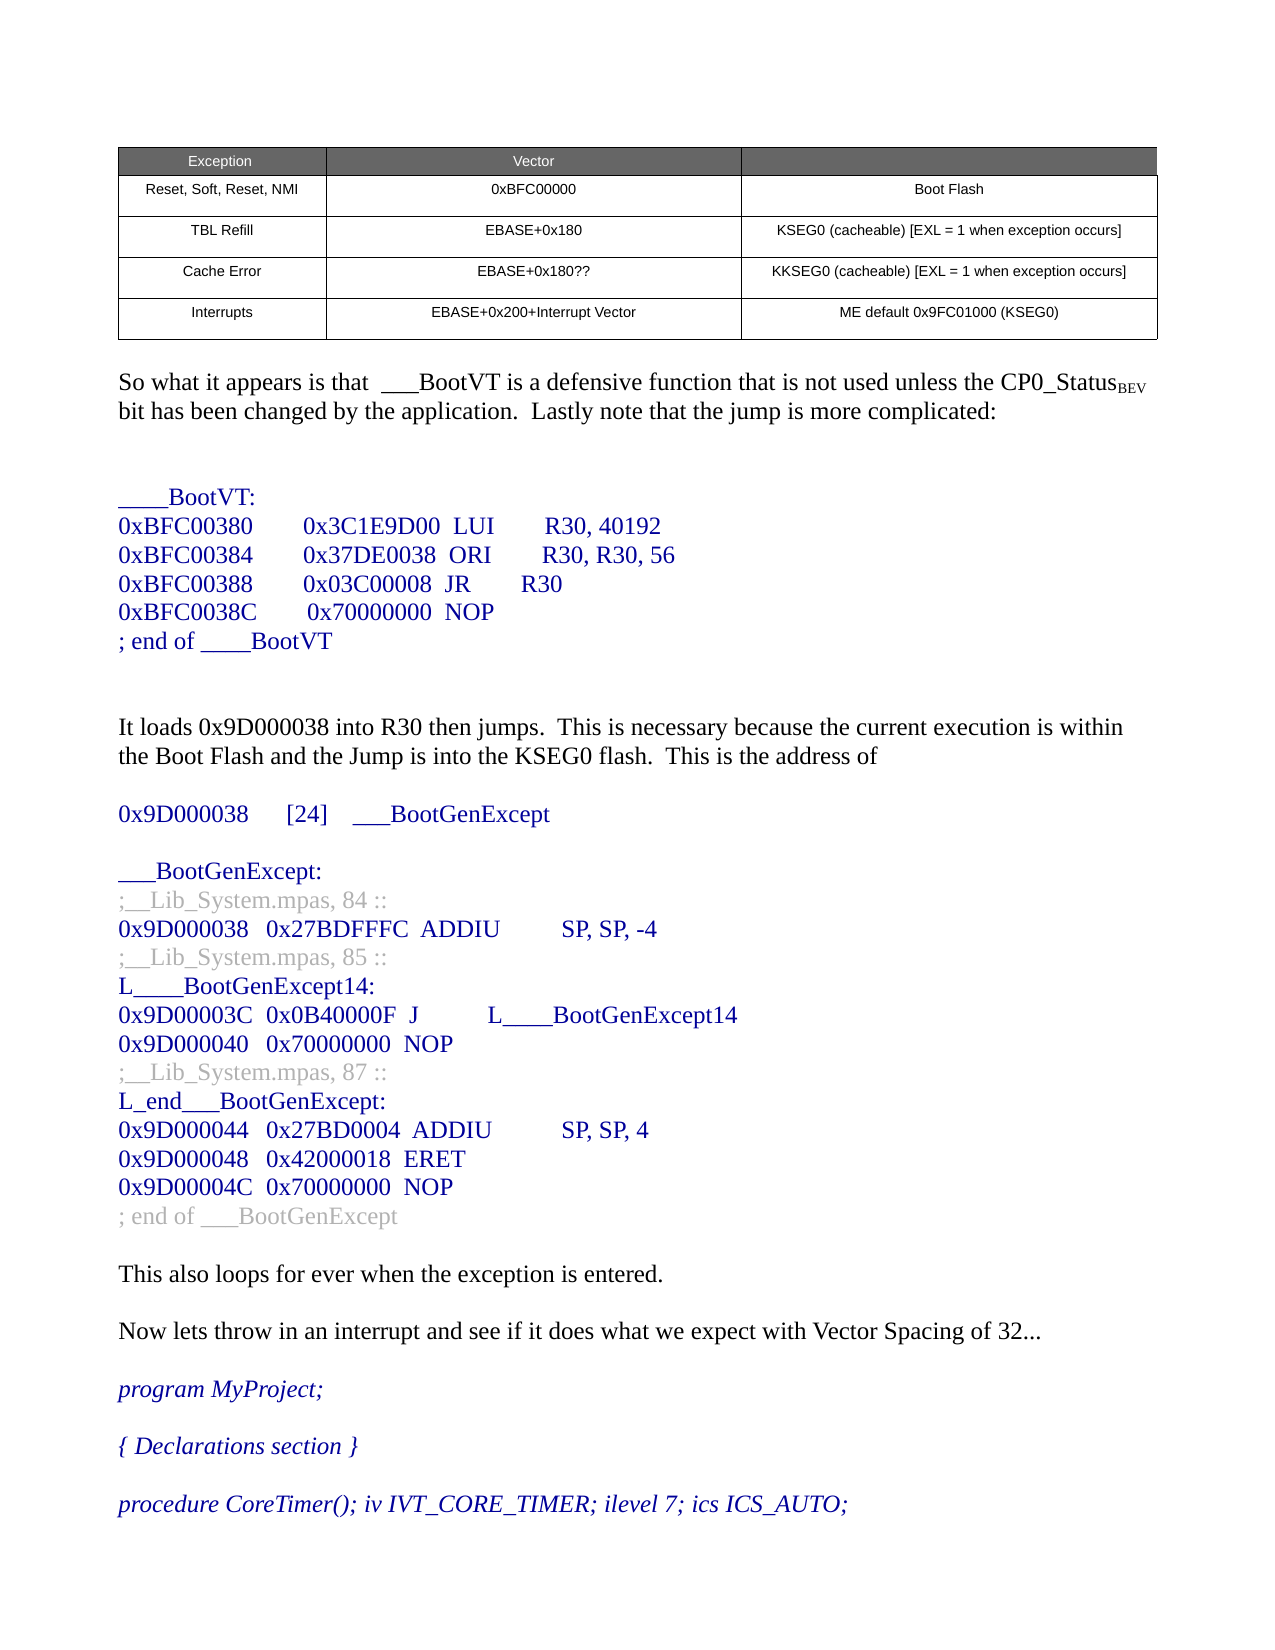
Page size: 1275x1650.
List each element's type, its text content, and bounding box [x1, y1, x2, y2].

text ;__Lib_System.mpas, 84 :: [118, 885, 1157, 914]
table_header [742, 148, 1157, 175]
table_cell 0xBFC00000 [327, 176, 741, 216]
text 0x9D000048 0x42000018 ERET [118, 1144, 1157, 1172]
text 0x9D000044 0x27BD0004 ADDIU SP, SP, 4 [118, 1115, 1157, 1144]
text ____BootVT: [118, 482, 1157, 511]
text bit has been changed by the application. Lastly note that the jump is more complicated: [118, 396, 1157, 425]
text { Declarations section } [118, 1431, 1157, 1460]
text 0x9D000038 [24] ___BootGenExcept [118, 799, 1157, 827]
text 0xBFC0038C 0x70000000 NOP [118, 597, 1157, 626]
table_cell Interrupts [119, 299, 326, 338]
text L____BootGenExcept14: [118, 971, 1157, 1000]
text 0x9D00004C 0x70000000 NOP [118, 1172, 1157, 1201]
table_cell KKSEG0 (cacheable) [EXL = 1 when exception occurs] [742, 258, 1157, 298]
table_cell TBL Refill [119, 217, 326, 257]
table_cell ME default 0x9FC01000 (KSEG0) [742, 299, 1157, 338]
text 0x9D000040 0x70000000 NOP [118, 1029, 1157, 1057]
text This also loops for ever when the exception is entered. [118, 1259, 1157, 1287]
text ;__Lib_System.mpas, 87 :: [118, 1057, 1157, 1086]
text procedure CoreTimer(); iv IVT_CORE_TIMER; ilevel 7; ics ICS_AUTO; [118, 1489, 1157, 1517]
text ;__Lib_System.mpas, 85 :: [118, 942, 1157, 971]
text 0xBFC00384 0x37DE0038 ORI R30, R30, 56 [118, 540, 1157, 569]
text So what it appears is that ___BootVT is a defensive function that is not used unless the CP0_StatusBEV [118, 367, 1157, 396]
text 0xBFC00380 0x3C1E9D00 LUI R30, 40192 [118, 511, 1157, 540]
text It loads 0x9D000038 into R30 then jumps. This is necessary because the current execution is within the Boot Flash and the Jump is into the KSEG0 flash. This is the address of [118, 712, 1157, 770]
text ; end of ____BootVT [118, 626, 1157, 655]
text ___BootGenExcept: [118, 856, 1157, 885]
table_cell Boot Flash [742, 176, 1157, 216]
text program MyProject; [118, 1374, 1157, 1402]
table_cell EBASE+0x180?? [327, 258, 741, 298]
table_cell EBASE+0x200+Interrupt Vector [327, 299, 741, 338]
table_cell KSEG0 (cacheable) [EXL = 1 when exception occurs] [742, 217, 1157, 257]
text 0x9D00003C 0x0B40000F J L____BootGenExcept14 [118, 1000, 1157, 1029]
text 0xBFC00388 0x03C00008 JR R30 [118, 569, 1157, 597]
table_cell Cache Error [119, 258, 326, 298]
text L_end___BootGenExcept: [118, 1086, 1157, 1115]
table_cell EBASE+0x180 [327, 217, 741, 257]
table_header Exception [119, 148, 326, 175]
table_header Vector [327, 148, 741, 175]
text 0x9D000038 0x27BDFFFC ADDIU SP, SP, -4 [118, 914, 1157, 942]
table_cell Reset, Soft, Reset, NMI [119, 176, 326, 216]
text ; end of ___BootGenExcept [118, 1201, 1157, 1230]
text Now lets throw in an interrupt and see if it does what we expect with Vector Spacing of 32... [118, 1316, 1157, 1345]
